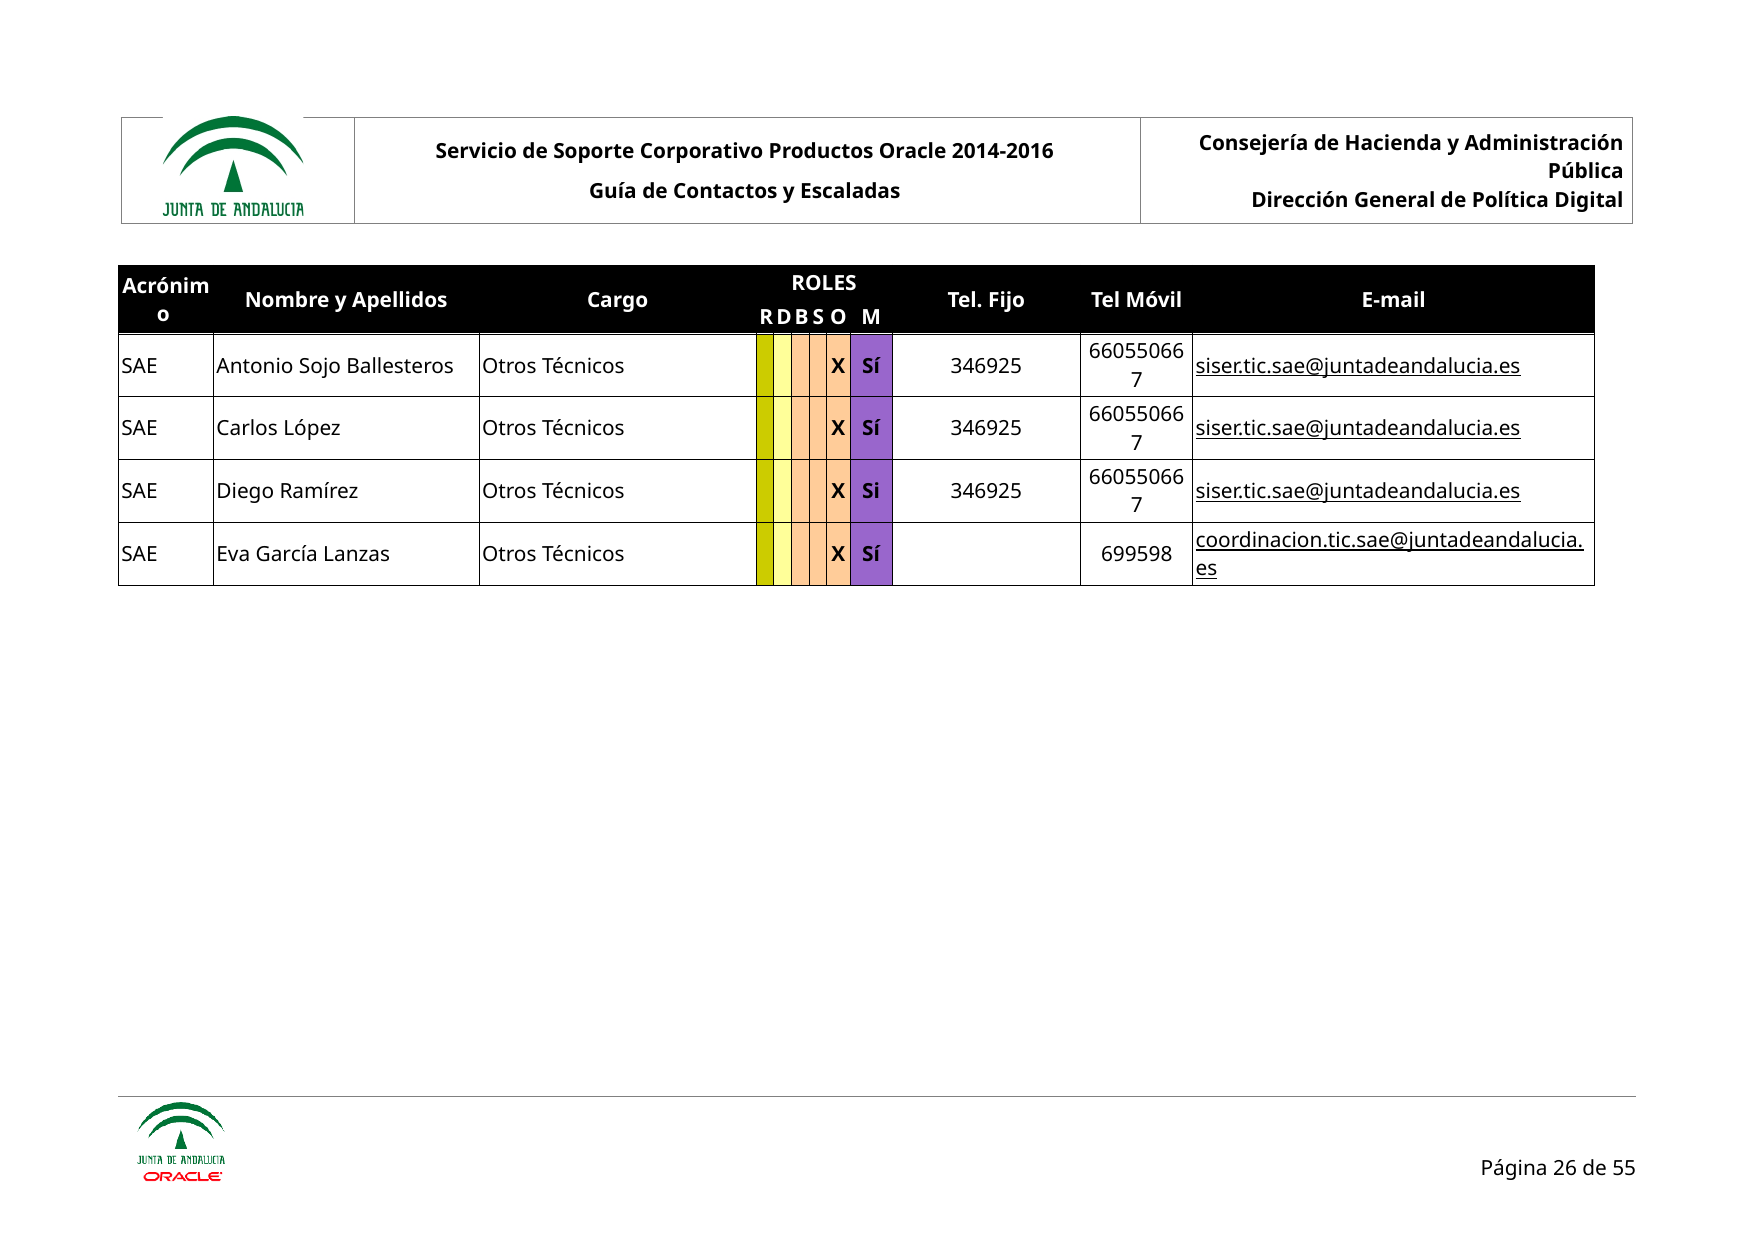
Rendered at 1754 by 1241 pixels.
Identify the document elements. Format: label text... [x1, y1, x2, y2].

table_cell [757, 523, 773, 585]
table_cell 346925 [893, 397, 1080, 459]
table_cell O [827, 300, 850, 333]
table_cell B [792, 300, 809, 333]
table_header E-mail [1193, 266, 1594, 333]
table_cell S [810, 300, 826, 333]
table_cell [757, 335, 773, 396]
table_cell D [774, 300, 791, 333]
table_cell 660550667 [1081, 397, 1192, 459]
table_cell Eva García Lanzas [214, 523, 479, 585]
table_cell SAE [119, 523, 213, 585]
table_cell siser.tic.sae@juntadeandalucia.es [1193, 460, 1594, 522]
table_cell [774, 460, 791, 522]
table_header Tel Móvil [1081, 266, 1192, 333]
table_cell 660550667 [1081, 335, 1192, 396]
table_cell X [827, 523, 850, 585]
table_cell SAE [119, 397, 213, 459]
table_cell Si [851, 460, 892, 522]
table_cell 346925 [893, 335, 1080, 396]
table_cell [792, 335, 809, 396]
table_cell X [827, 460, 850, 522]
table_cell coordinacion.tic.sae@juntadeandalucia.es [1193, 523, 1594, 585]
table_cell [757, 397, 773, 459]
table_cell Otros Técnicos [480, 397, 756, 459]
table_cell SAE [119, 460, 213, 522]
table_cell Carlos López [214, 397, 479, 459]
table_cell [810, 335, 826, 396]
table_header Tel. Fijo [893, 266, 1080, 333]
table_cell Sí [851, 397, 892, 459]
picture [162, 116, 304, 216]
table_cell [810, 523, 826, 585]
table_header Acrónimo [119, 266, 213, 333]
table_cell 346925 [893, 460, 1080, 522]
table_cell [774, 523, 791, 585]
table_cell X [827, 397, 850, 459]
table_cell Otros Técnicos [480, 523, 756, 585]
table_cell Diego Ramírez [214, 460, 479, 522]
table_cell Sí [851, 523, 892, 585]
table_cell M [851, 300, 892, 333]
table_cell 660550667 [1081, 460, 1192, 522]
table_header Cargo [480, 266, 756, 333]
table_cell siser.tic.sae@juntadeandalucia.es [1193, 397, 1594, 459]
table_cell [774, 397, 791, 459]
picture [135, 1102, 226, 1185]
table_cell X [827, 335, 850, 396]
table_cell [792, 397, 809, 459]
table_cell [810, 397, 826, 459]
table_cell [893, 523, 1080, 585]
table_cell SAE [119, 335, 213, 396]
table_cell 699598 [1081, 523, 1192, 585]
table_cell Antonio Sojo Ballesteros [214, 335, 479, 396]
table_cell Otros Técnicos [480, 460, 756, 522]
table_cell [757, 460, 773, 522]
table_cell Sí [851, 335, 892, 396]
table_cell Otros Técnicos [480, 335, 756, 396]
table_header ROLES [757, 266, 892, 299]
table_header Nombre y Apellidos [214, 266, 479, 333]
table_cell [792, 460, 809, 522]
table_cell [774, 335, 791, 396]
table_cell [792, 523, 809, 585]
table_cell [810, 460, 826, 522]
table_cell R [757, 300, 773, 333]
table_cell siser.tic.sae@juntadeandalucia.es [1193, 335, 1594, 396]
